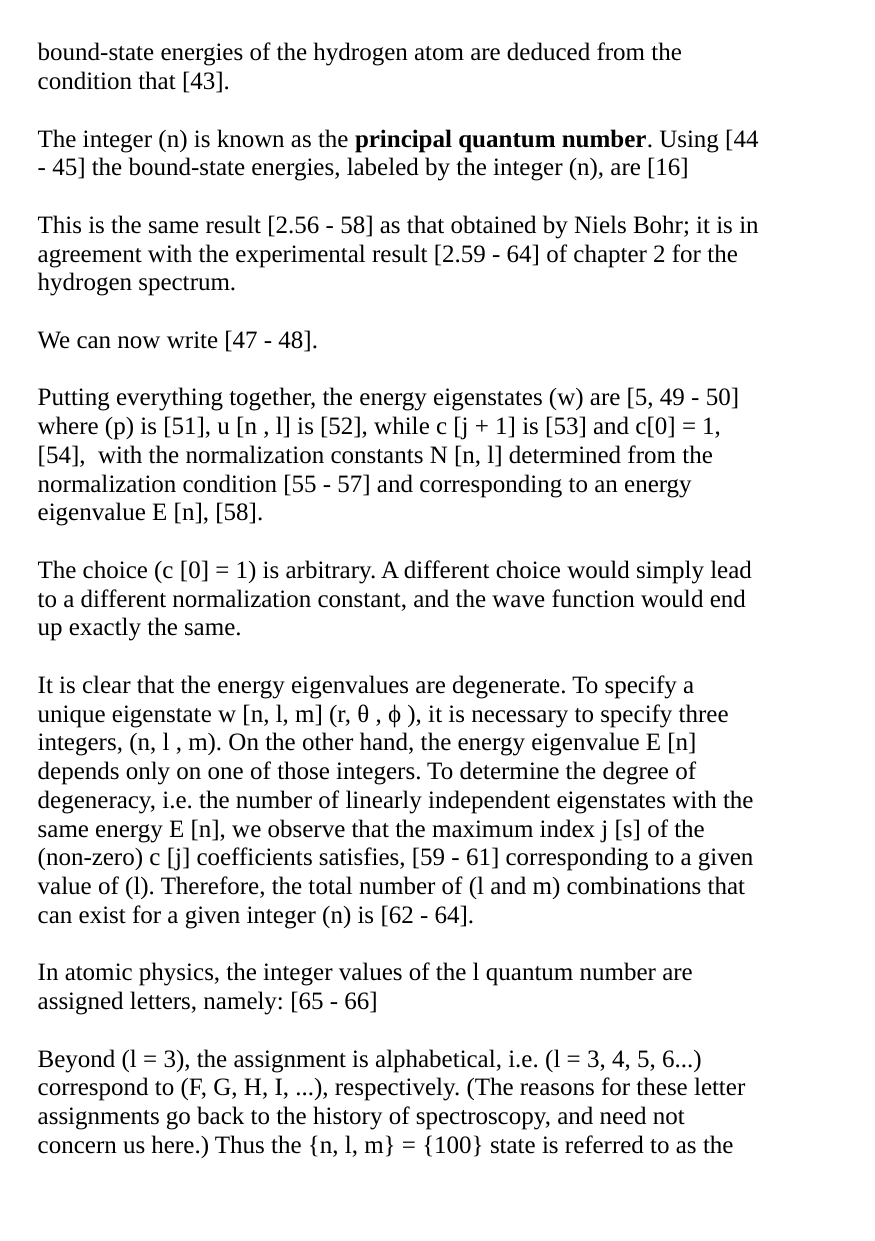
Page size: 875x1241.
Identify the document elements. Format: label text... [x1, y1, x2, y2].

text It is clear that the energy eigenvalues are degenerate. To specify a unique eigenstate w [n, l, m] (r, θ , ϕ ), it is necessary to specify three integers, (n, l , m). On the other hand, the energy eigenvalue E [n] depends only on one of those integers. To determine the degree of degeneracy, i.e. the number of linearly independent eigenstates with the same energy E [n], we observe that the maximum index j [s] of the (non-zero) c [j] coefficients satisfies, [59 - 61] corresponding to a given value of (l). Therefore, the total number of (l and m) combinations that can exist for a given integer (n) is [62 - 64]. [37, 670, 762, 929]
text This is the same result [2.56 - 58] as that obtained by Niels Bohr; it is in agreement with the experimental result [2.59 - 64] of chapter 2 for the hydrogen spectrum. [37, 210, 762, 296]
text The integer (n) is known as the principal quantum number. Using [44 - 45] the bound-state energies, labeled by the integer (n), are [16] [37, 124, 762, 181]
text In atomic physics, the integer values of the l quantum number are assigned letters, namely: [65 - 66] [37, 957, 762, 1015]
text We can now write [47 - 48]. [37, 325, 762, 354]
text Putting everything together, the energy eigenstates (w) are [5, 49 - 50] where (p) is [51], u [n , l] is [52], while c [j + 1] is [53] and c[0] = 1, [54], with the normalization constants N [n, l] determined from the normalization condition [55 - 57] and corresponding to an energy eigenvalue E [n], [58]. [37, 382, 762, 526]
text Beyond (l = 3), the assignment is alphabetical, i.e. (l = 3, 4, 5, 6...) correspond to (F, G, H, I, ...), respectively. (The reasons for these letter assignments go back to the history of spectroscopy, and need not concern us here.) Thus the {n, l, m} = {100} state is referred to as the [37, 1044, 762, 1159]
text bound-state energies of the hydrogen atom are deduced from the condition that [43]. [37, 37, 762, 95]
text The choice (c [0] = 1) is arbitrary. A different choice would simply lead to a different normalization constant, and the wave function would end up exactly the same. [37, 555, 762, 641]
